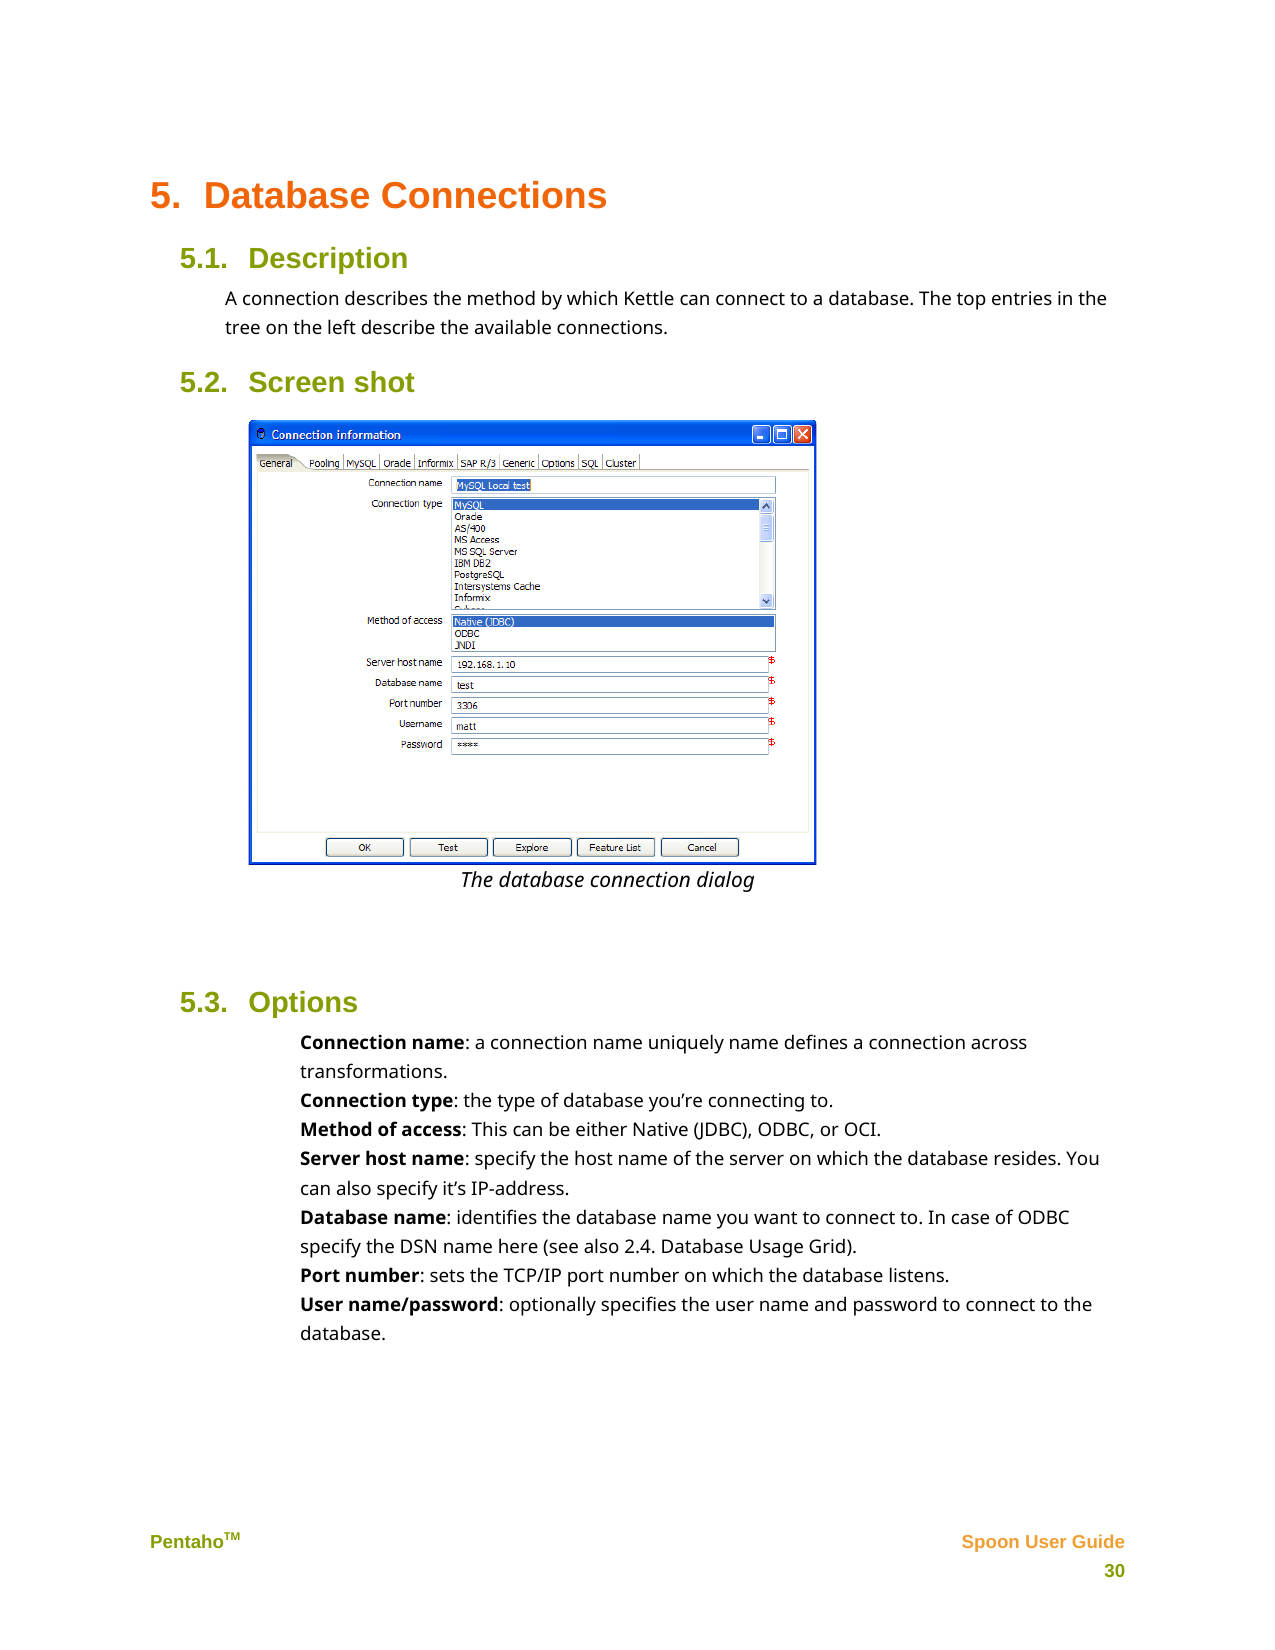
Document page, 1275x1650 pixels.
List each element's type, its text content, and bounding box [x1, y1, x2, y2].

picture [248, 420, 817, 865]
subtitle Description [179, 241, 1125, 275]
text User name/password: optionally specifies the user name and password to connect to the database. [300, 1288, 1125, 1347]
subtitle Options [179, 985, 1125, 1019]
text Connection name: a connection name uniquely name defines a connection across transformations. [300, 1026, 1125, 1084]
text Database name: identifies the database name you want to connect to. In case of ODBC specify the DSN name here (see also 2.4. Database Usage Grid). [300, 1201, 1125, 1259]
text Server host name: specify the host name of the server on which the database resides. You can also specify it’s IP-address. [300, 1142, 1125, 1201]
subtitle Screen shot [179, 365, 1125, 400]
text Method of access: This can be either Native (JDBC), ODBC, or OCI. [300, 1113, 1125, 1142]
list The database connection dialog [460, 420, 1031, 893]
subtitle Database Connections [150, 181, 1125, 216]
text Connection type: the type of database you’re connecting to. [300, 1084, 1125, 1113]
text A connection describes the method by which Kettle can connect to a database. The top entries in the tree on the left describe the available connections. [225, 282, 1125, 340]
text Port number: sets the TCP/IP port number on which the database listens. [300, 1259, 1125, 1288]
